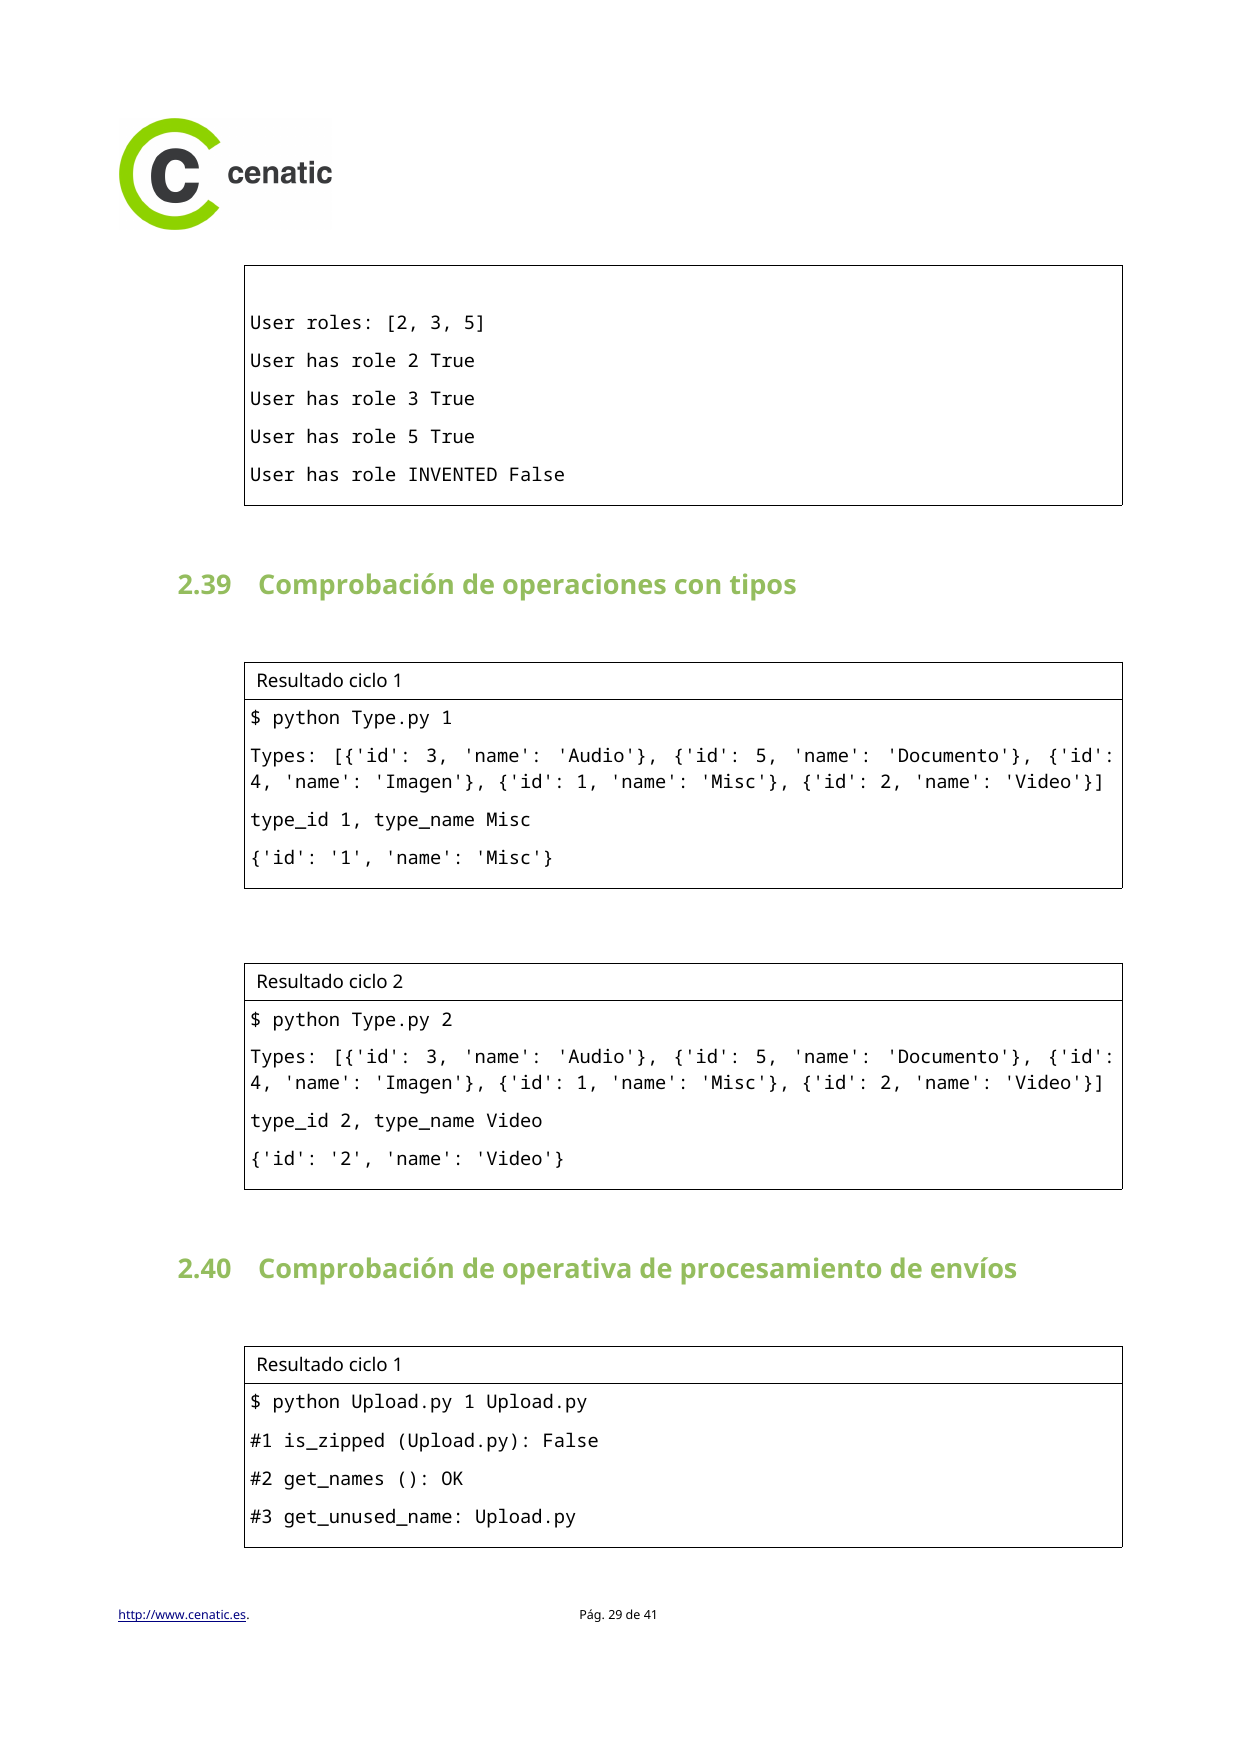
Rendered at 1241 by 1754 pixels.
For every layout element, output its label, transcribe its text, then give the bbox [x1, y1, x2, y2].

table_header Resultado ciclo 2 [245, 964, 1122, 1000]
subtitle Comprobación de operativa de procesamiento de envíos [118, 1250, 1122, 1287]
picture [119, 118, 332, 230]
table_header Resultado ciclo 1 [245, 663, 1122, 699]
table_header Resultado ciclo 1 [245, 1347, 1122, 1383]
subtitle Comprobación de operaciones con tipos [118, 566, 1122, 602]
table_cell $ python Type.py 1 Types: [{'id': 3, 'name': 'Audio'}, {'id': 5, 'name': 'Documento'}, {'id': 4, 'name': 'Imagen'}, {'id': 1, 'name': 'Misc'}, {'id': 2, 'name': 'Video'}] type_id 1, type_name Misc {'id': '1', 'name': 'Misc'} [245, 700, 1122, 888]
table_cell $ python Type.py 2 Types: [{'id': 3, 'name': 'Audio'}, {'id': 5, 'name': 'Documento'}, {'id': 4, 'name': 'Imagen'}, {'id': 1, 'name': 'Misc'}, {'id': 2, 'name': 'Video'}] type_id 2, type_name Video {'id': '2', 'name': 'Video'} [245, 1001, 1122, 1189]
table_cell User roles: [2, 3, 5] User has role 2 True User has role 3 True User has role 5 True User has role INVENTED False [245, 266, 1122, 505]
table_cell $ python Upload.py 1 Upload.py #1 is_zipped (Upload.py): False #2 get_names (): OK #3 get_unused_name: Upload.py [245, 1384, 1122, 1547]
